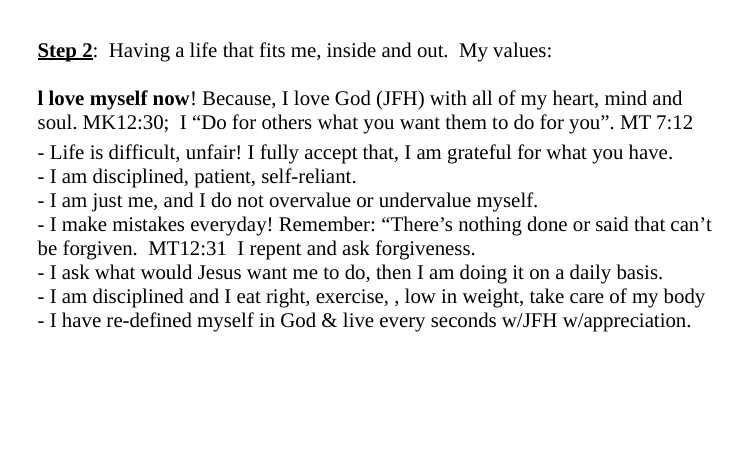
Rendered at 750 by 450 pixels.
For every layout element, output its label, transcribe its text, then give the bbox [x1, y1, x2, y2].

text - I make mistakes everyday! Remember: “There’s nothing done or said that can’t be forgiven. MT12:31 I repent and ask forgiveness. [37, 212, 712, 260]
text - Life is difficult, unfair! I fully accept that, I am grateful for what you have. [37, 134, 712, 164]
text - I am disciplined, patient, self-reliant. [37, 164, 712, 188]
text - I am just me, and I do not overvalue or undervalue myself. [37, 188, 712, 212]
text - I ask what would Jesus want me to do, then I am doing it on a daily basis. [37, 260, 712, 284]
text - I am disciplined and I eat right, exercise, , low in weight, take care of my body [37, 284, 712, 308]
text l love myself now! Because, I love God (JFH) with all of my heart, mind and soul. MK12:30; I “Do for others what you want them to do for you”. MT 7:12 [37, 86, 712, 134]
text - I have re-defined myself in God & live every seconds w/JFH w/appreciation. [37, 308, 712, 332]
text Step 2: Having a life that fits me, inside and out. My values: [37, 37, 712, 62]
